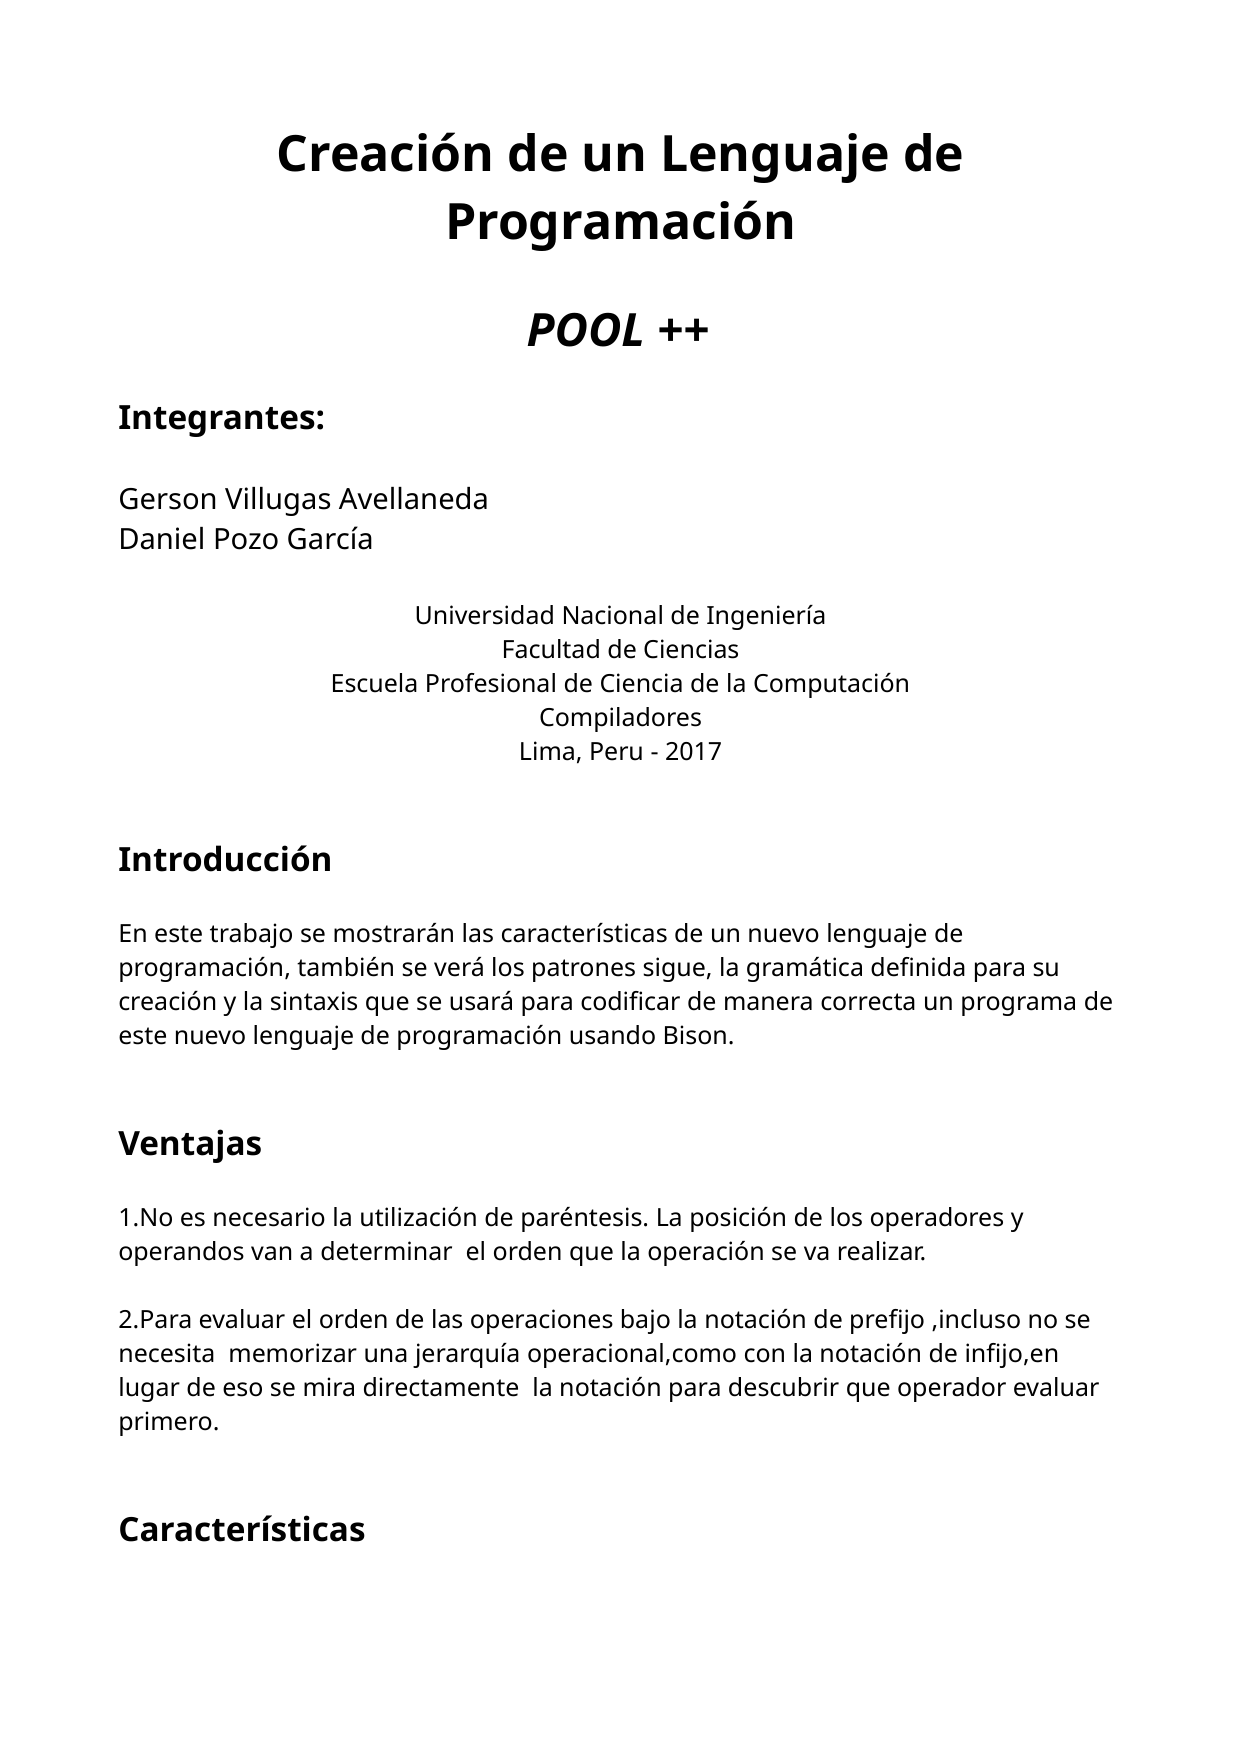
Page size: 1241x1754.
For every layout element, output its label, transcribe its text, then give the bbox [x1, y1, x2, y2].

text 2.Para evaluar el orden de las operaciones bajo la notación de prefijo ,incluso no se necesita memorizar una jerarquía operacional,como con la notación de infijo,en lugar de eso se mira directamente la notación para descubrir que operador evaluar primero. [118, 1302, 1123, 1438]
text Lima, Peru - 2017 [118, 734, 1123, 768]
text Compiladores [118, 700, 1123, 734]
text POOL ++ [118, 297, 1123, 359]
text Escuela Profesional de Ciencia de la Computación [118, 666, 1123, 700]
text Introducción [118, 836, 1123, 881]
text 1.No es necesario la utilización de paréntesis. La posición de los operadores y operandos van a determinar el orden que la operación se va realizar. [118, 1199, 1123, 1267]
text Ventajas [118, 1120, 1123, 1165]
text Integrantes: [118, 393, 1123, 439]
text Facultad de Ciencias [118, 632, 1123, 666]
text Creación de un Lenguaje de Programación [118, 118, 1123, 254]
text Universidad Nacional de Ingenierı́a [118, 598, 1123, 632]
text Características [118, 1506, 1123, 1551]
text En este trabajo se mostrarán las caracterı́sticas de un nuevo lenguaje de programación, también se verá los patrones sigue, la gramática definida para su creación y la sintaxis que se usará para codificar de manera correcta un programa de este nuevo lenguaje de programación usando Bison. [118, 916, 1123, 1052]
text Gerson Villugas Avellaneda [118, 478, 1123, 518]
text Daniel Pozo García [118, 518, 1123, 558]
